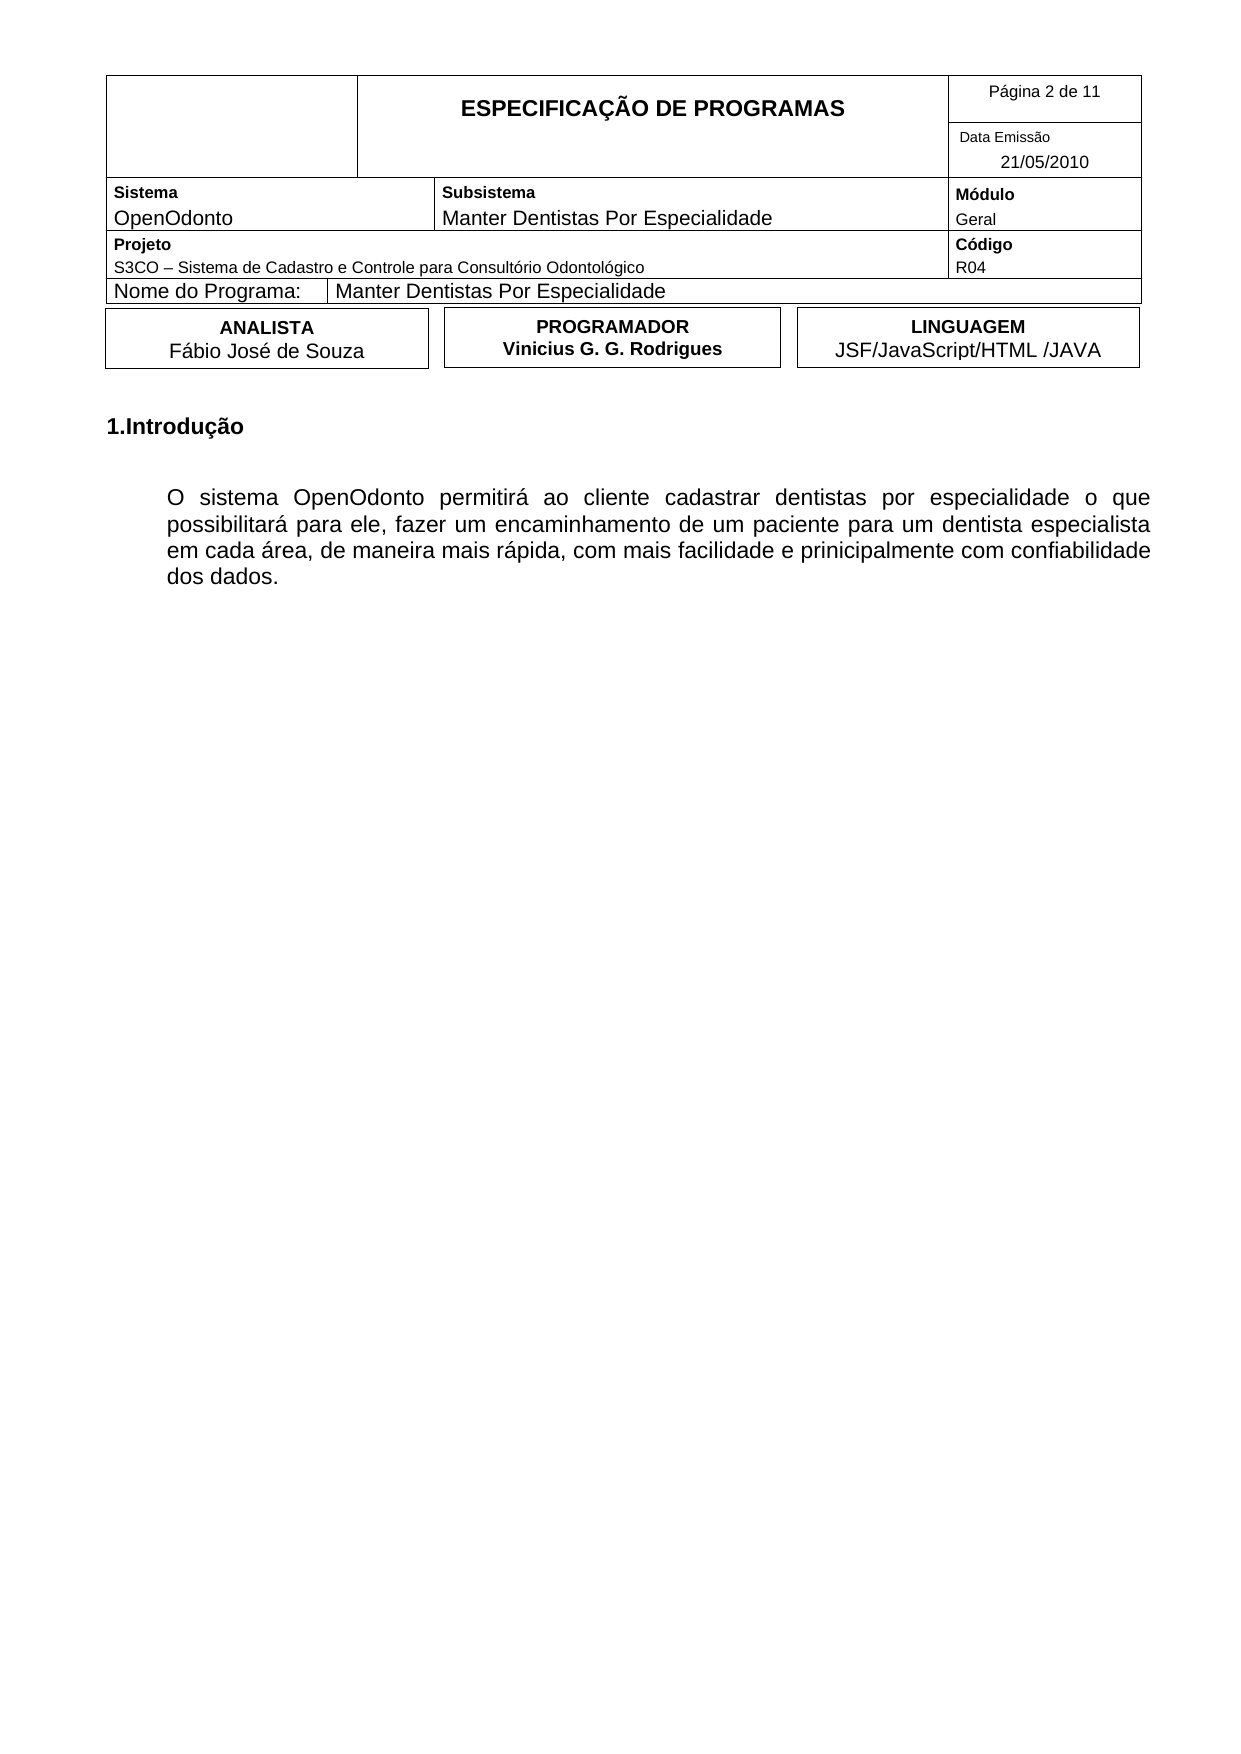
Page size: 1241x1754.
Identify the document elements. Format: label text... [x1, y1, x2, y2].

subtitle Introdução [106, 413, 1151, 439]
text O sistema OpenOdonto permitirá ao cliente cadastrar dentistas por especialidade o que possibilitará para ele, fazer um encaminhamento de um paciente para um dentista especialista em cada área, de maneira mais rápida, com mais facilidade e prinicipalmente com confiabilidade dos dados. [167, 484, 1151, 589]
